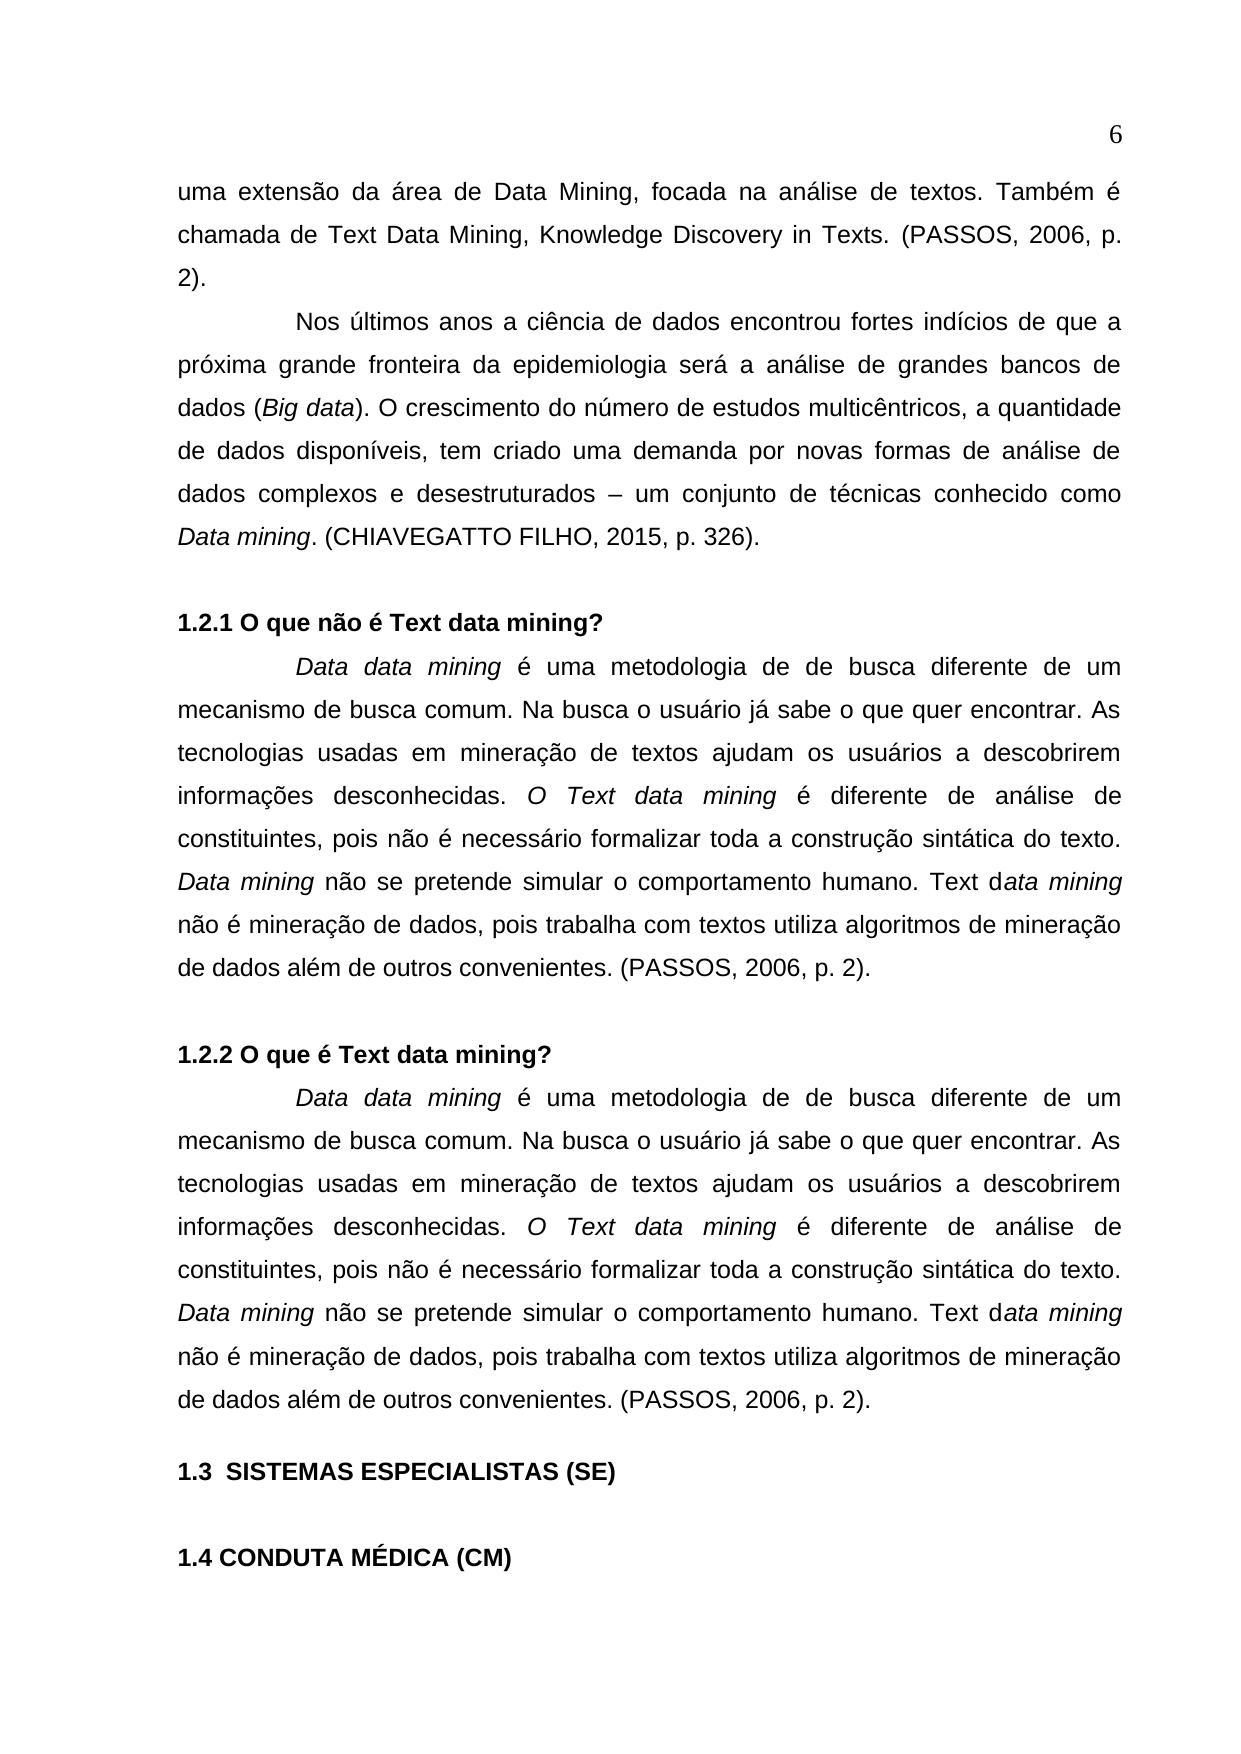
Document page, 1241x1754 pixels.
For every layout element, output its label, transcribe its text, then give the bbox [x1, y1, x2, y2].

text 1.4 CONDUTA MÉDICA (CM) [177, 1543, 1122, 1572]
text 1.3 SISTEMAS ESPECIALISTAS (SE) [177, 1457, 1122, 1485]
text 1.2.2 O que é Text data mining? [177, 1040, 1122, 1068]
text Data data mining é uma metodologia de de busca diferente de um mecanismo de busca comum. Na busca o usuário já sabe o que quer encontrar. As tecnologias usadas em mineração de textos ajudam os usuários a descobrirem informações desconhecidas. O Text data mining é diferente de análise de constituintes, pois não é necessário formalizar toda a construção sintática do texto. Data mining não se pretende simular o comportamento humano. Text data mining não é mineração de dados, pois trabalha com textos utiliza algoritmos de mineração de dados além de outros convenientes. (PASSOS, 2006, p. 2). [177, 1083, 1122, 1413]
text 1.2.1 O que não é Text data mining? [177, 608, 1122, 637]
text Nos últimos anos a ciência de dados encontrou fortes indícios de que a próxima grande fronteira da epidemiologia será a análise de grandes bancos de dados (Big data). O crescimento do número de estudos multicêntricos, a quantidade de dados disponíveis, tem criado uma demanda por novas formas de análise de dados complexos e desestruturados – um conjunto de técnicas conhecido como Data mining. (CHIAVEGATTO FILHO, 2015, p. 326). [177, 307, 1122, 551]
text Data data mining é uma metodologia de de busca diferente de um mecanismo de busca comum. Na busca o usuário já sabe o que quer encontrar. As tecnologias usadas em mineração de textos ajudam os usuários a descobrirem informações desconhecidas. O Text data mining é diferente de análise de constituintes, pois não é necessário formalizar toda a construção sintática do texto. Data mining não se pretende simular o comportamento humano. Text data mining não é mineração de dados, pois trabalha com textos utiliza algoritmos de mineração de dados além de outros convenientes. (PASSOS, 2006, p. 2). [177, 652, 1122, 982]
text uma extensão da área de Data Mining, focada na análise de textos. Também é chamada de Text Data Mining, Knowledge Discovery in Texts. (PASSOS, 2006, p. 2). [177, 177, 1122, 292]
